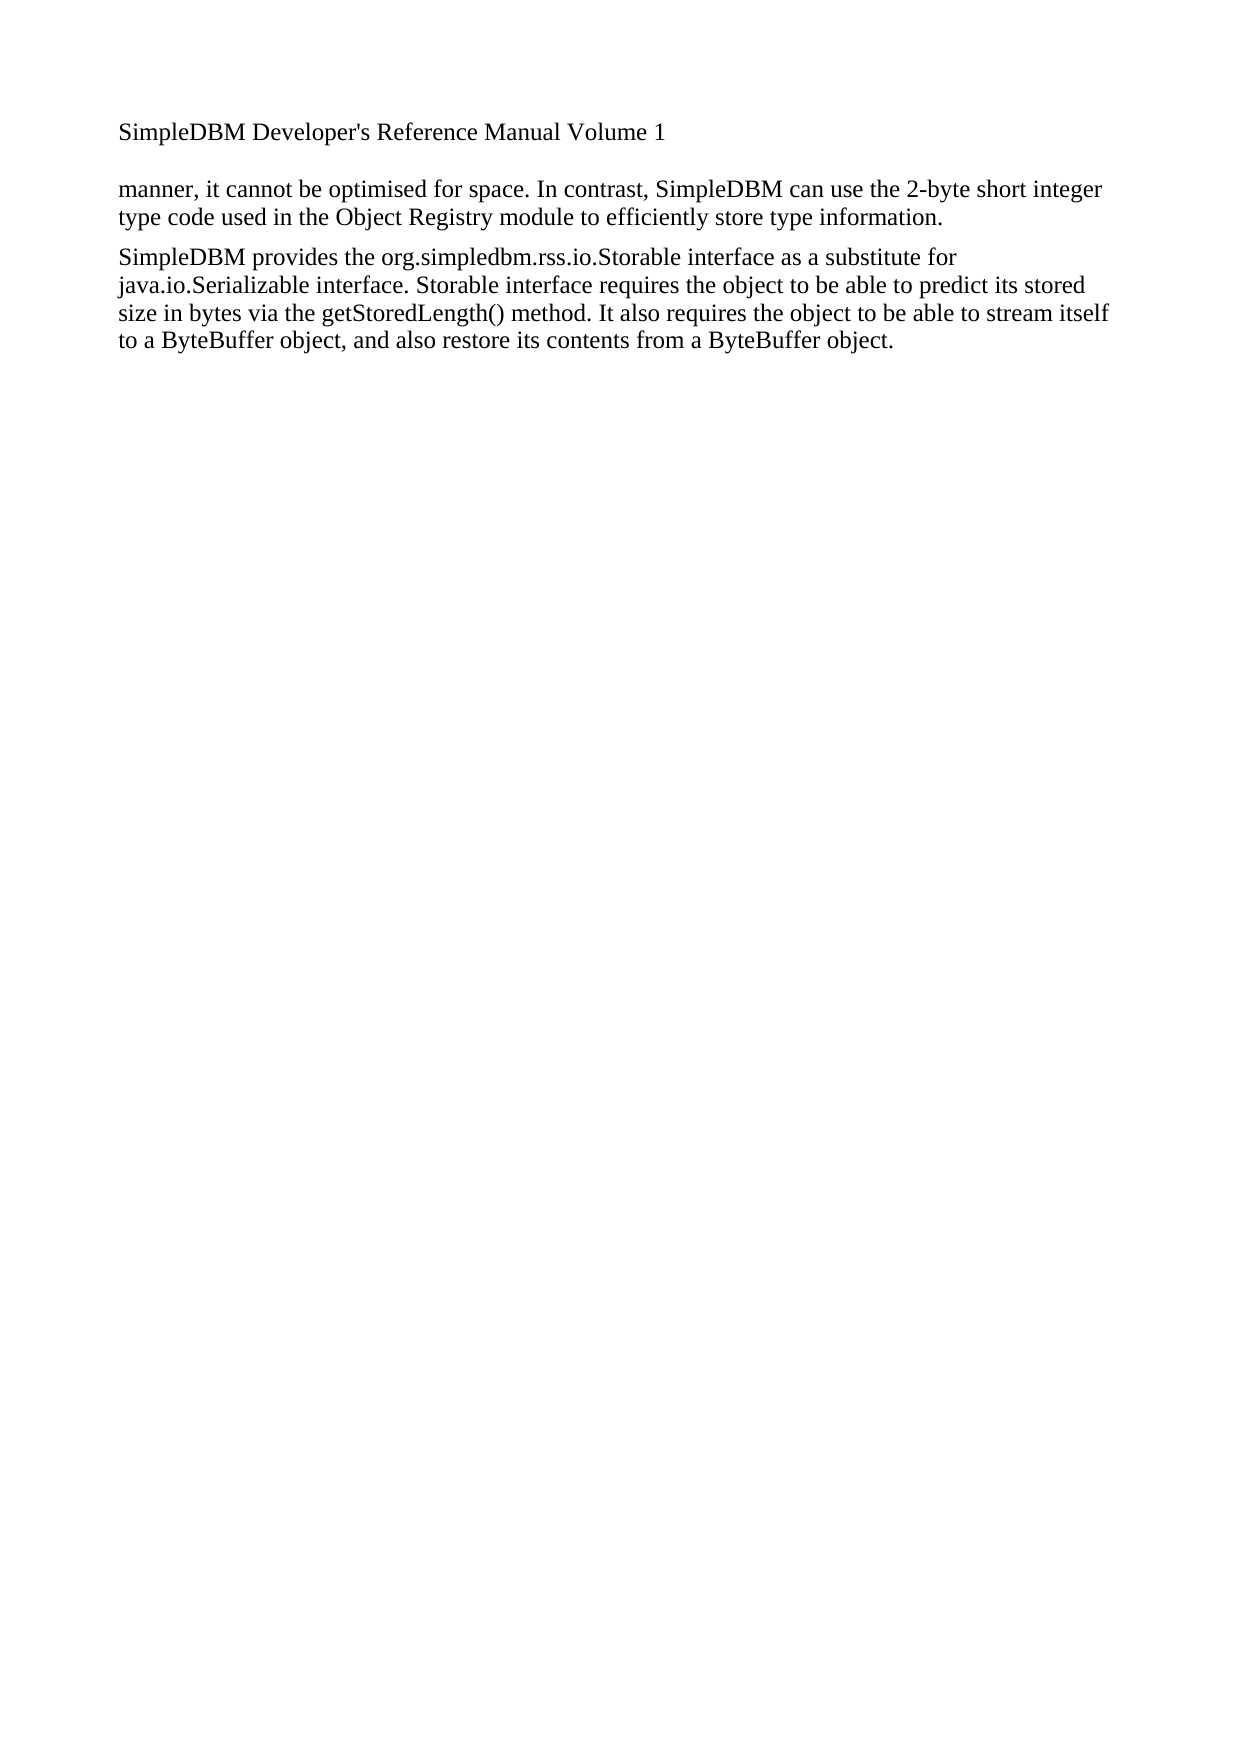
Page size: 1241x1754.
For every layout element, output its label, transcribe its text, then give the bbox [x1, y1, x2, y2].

text SimpleDBM provides the org.simpledbm.rss.io.Storable interface as a substitute for java.io.Serializable interface. Storable interface requires the object to be able to predict its stored size in bytes via the getStoredLength() method. It also requires the object to be able to stream itself to a ByteBuffer object, and also restore its contents from a ByteBuffer object. [118, 243, 1122, 354]
text manner, it cannot be optimised for space. In contrast, SimpleDBM can use the 2-byte short integer type code used in the Object Registry module to efficiently store type information. [118, 175, 1122, 231]
